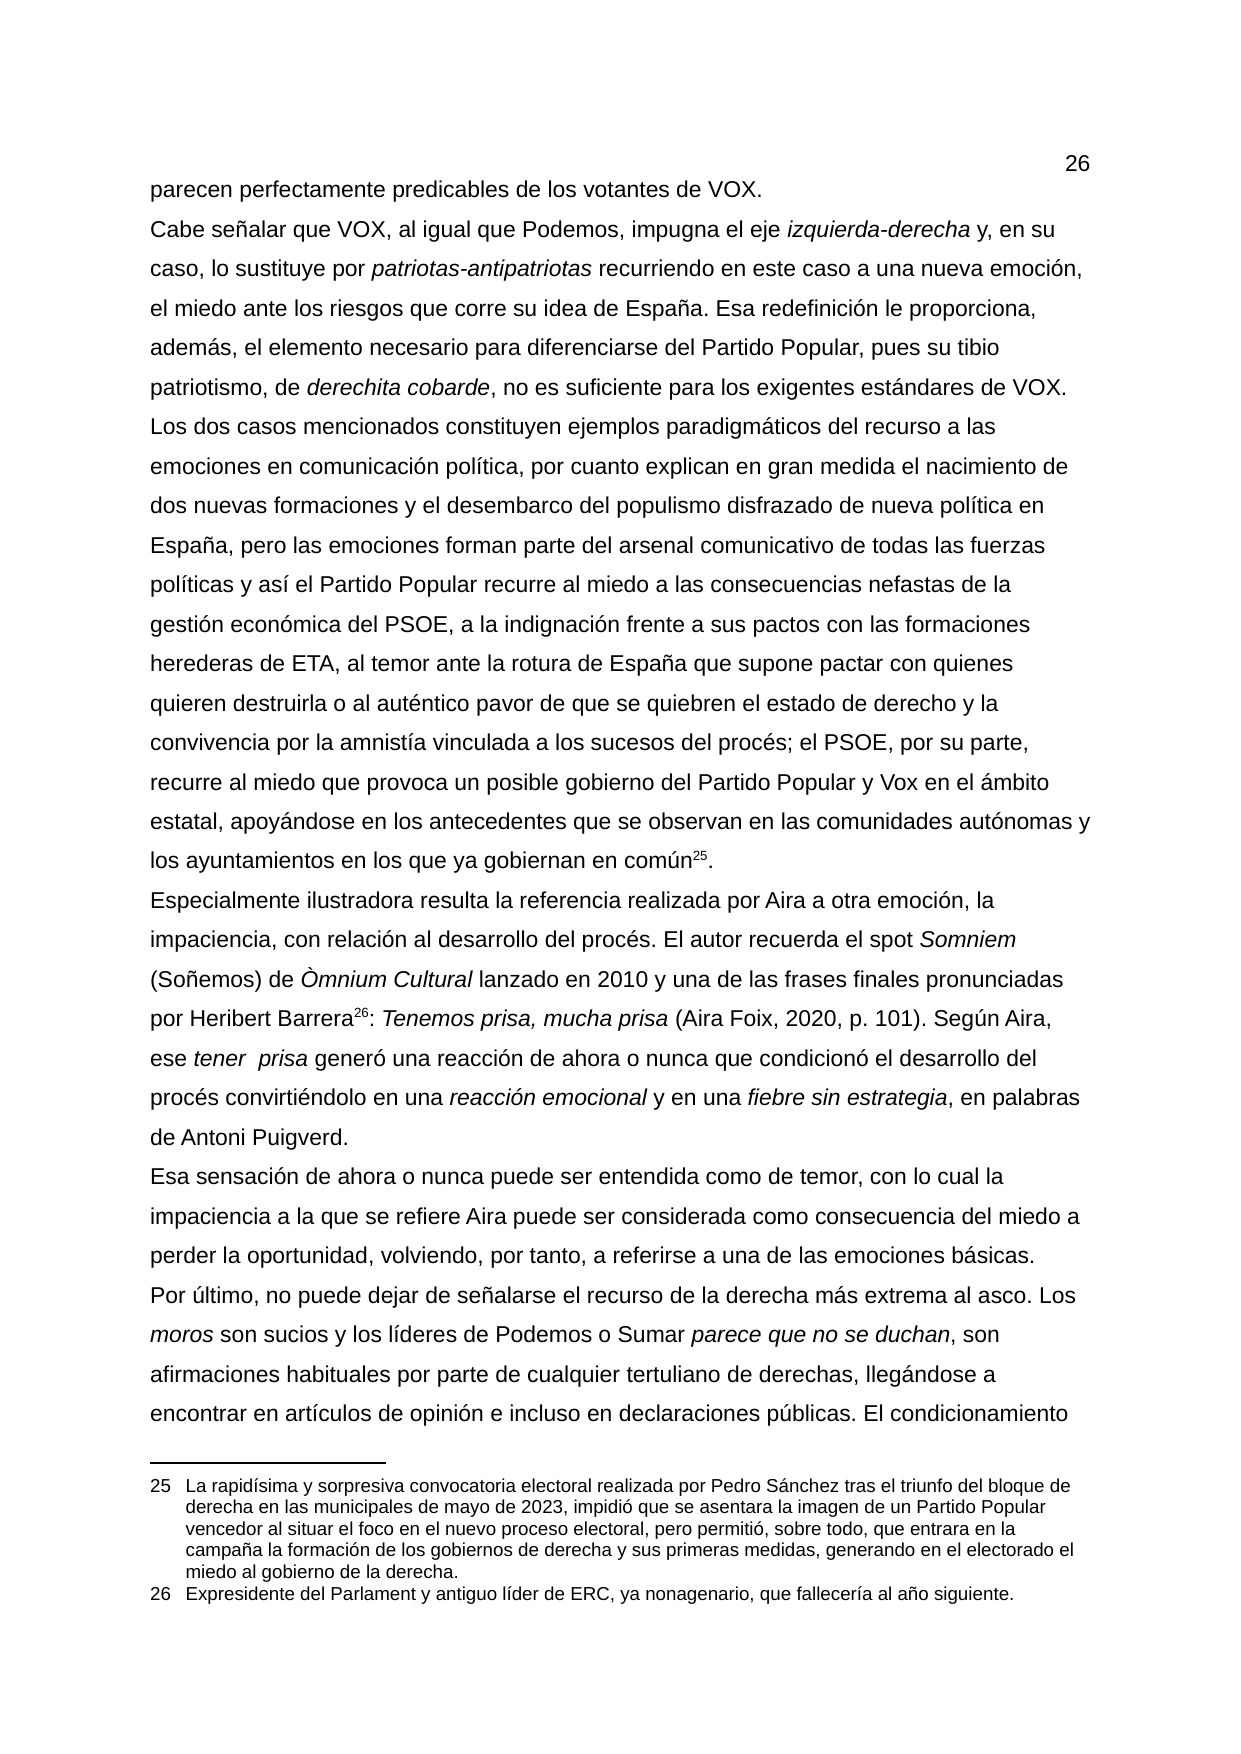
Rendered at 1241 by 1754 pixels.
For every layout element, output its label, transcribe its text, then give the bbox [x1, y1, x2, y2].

text Expresidente del Parlament y antiguo líder de ERC, ya nonagenario, que fallecería al año siguiente. [150, 1582, 1090, 1604]
text Esa sensación de ahora o nunca puede ser entendida como de temor, con lo cual la impaciencia a la que se refiere Aira puede ser considerada como consecuencia del miedo a perder la oportunidad, volviendo, por tanto, a referirse a una de las emociones básicas. [150, 1163, 1090, 1269]
text Especialmente ilustradora resulta la referencia realizada por Aira a otra emoción, la impaciencia, con relación al desarrollo del procés. El autor recuerda el spot Somniem (Soñemos) de Òmnium Cultural lanzado en 2010 y una de las frases finales pronunciadas por Heribert Barrera: Tenemos prisa, mucha prisa (Aira Foix, 2020, p. 101). Según Aira, ese tener prisa generó una reacción de ahora o nunca que condicionó el desarrollo del procés convirtiéndolo en una reacción emocional y en una fiebre sin estrategia, en palabras de Antoni Puigverd. [150, 887, 1090, 1150]
text Indignación sumada al miedo. Peytibi y Pérez-Diáñez señalan, entre otras causas, al miedo y la ansiedad como argumentos clave para el nacimiento del American First de la campaña de Donald Trump (Peytibi & Pérez-Diáñez, s. f.): miedo y ansiedad por no reconocer sus comunidades, la gente que les rodea, los cambios que la globalización comporta, no tener asegurados sus puestos de trabajo. Esos miedos que los autores atribuyen a la alt-right parecen perfectamente predicables de los votantes de VOX. [150, 176, 1090, 203]
text Por último, no puede dejar de señalarse el recurso de la derecha más extrema al asco. Los moros son sucios y los líderes de Podemos o Sumar parece que no se duchan, son afirmaciones habituales por parte de cualquier tertuliano de derechas, llegándose a encontrar en artículos de opinión e incluso en declaraciones públicas. El condicionamiento [150, 1282, 1090, 1427]
text La rapidísima y sorpresiva convocatoria electoral realizada por Pedro Sánchez tras el triunfo del bloque de derecha en las municipales de mayo de 2023, impidió que se asentara la imagen de un Partido Popular vencedor al situar el foco en el nuevo proceso electoral, pero permitió, sobre todo, que entrara en la campaña la formación de los gobiernos de derecha y sus primeras medidas, generando en el electorado el miedo al gobierno de la derecha. [150, 1474, 1090, 1582]
text Cabe señalar que VOX, al igual que Podemos, impugna el eje izquierda-derecha y, en su caso, lo sustituye por patriotas-antipatriotas recurriendo en este caso a una nueva emoción, el miedo ante los riesgos que corre su idea de España. Esa redefinición le proporciona, además, el elemento necesario para diferenciarse del Partido Popular, pues su tibio patriotismo, de derechita cobarde, no es suficiente para los exigentes estándares de VOX. [150, 216, 1090, 400]
text Los dos casos mencionados constituyen ejemplos paradigmáticos del recurso a las emociones en comunicación política, por cuanto explican en gran medida el nacimiento de dos nuevas formaciones y el desembarco del populismo disfrazado de nueva política en España, pero las emociones forman parte del arsenal comunicativo de todas las fuerzas políticas y así el Partido Popular recurre al miedo a las consecuencias nefastas de la gestión económica del PSOE, a la indignación frente a sus pactos con las formaciones herederas de ETA, al temor ante la rotura de España que supone pactar con quienes quieren destruirla o al auténtico pavor de que se quiebren el estado de derecho y la convivencia por la amnistía vinculada a los sucesos del procés; el PSOE, por su parte, recurre al miedo que provoca un posible gobierno del Partido Popular y Vox en el ámbito estatal, apoyándose en los antecedentes que se observan en las comunidades autónomas y los ayuntamientos en los que ya gobiernan en común. [150, 413, 1090, 874]
